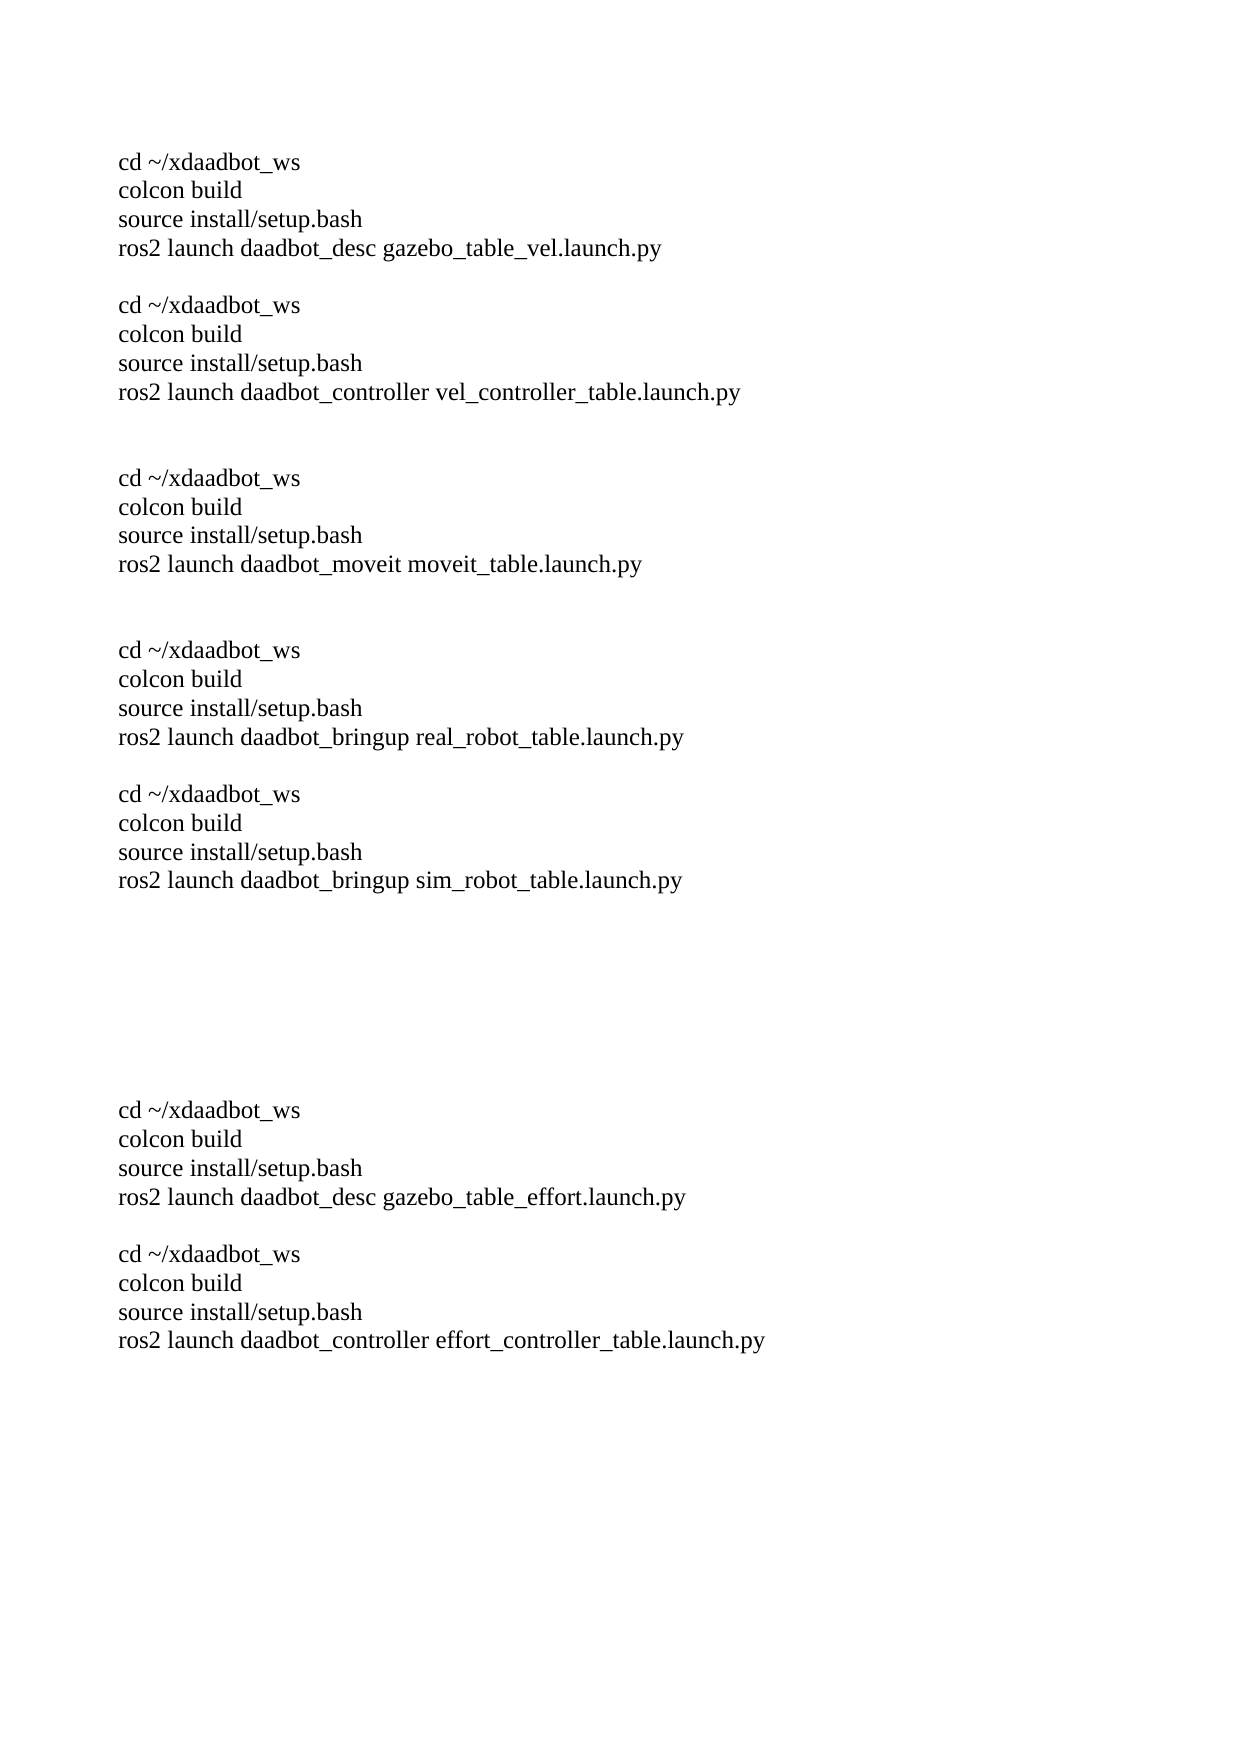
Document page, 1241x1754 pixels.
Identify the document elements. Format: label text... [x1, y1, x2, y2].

text source install/setup.bash [118, 521, 1122, 549]
text colcon build [118, 319, 1122, 348]
text colcon build [118, 808, 1122, 837]
text cd ~/xdaadbot_ws [118, 291, 1122, 319]
text source install/setup.bash [118, 348, 1122, 377]
text ros2 launch daadbot_controller effort_controller_table.launch.py [118, 1326, 1122, 1354]
text ros2 launch daadbot_desc gazebo_table_vel.launch.py [118, 233, 1122, 262]
text colcon build [118, 1124, 1122, 1153]
text source install/setup.bash [118, 204, 1122, 233]
text ros2 launch daadbot_desc gazebo_table_effort.launch.py [118, 1182, 1122, 1211]
text cd ~/xdaadbot_ws [118, 1239, 1122, 1268]
text colcon build [118, 176, 1122, 204]
text cd ~/xdaadbot_ws [118, 779, 1122, 808]
text ros2 launch daadbot_bringup real_robot_table.launch.py [118, 722, 1122, 751]
text colcon build [118, 1268, 1122, 1297]
text source install/setup.bash [118, 1153, 1122, 1182]
text cd ~/xdaadbot_ws [118, 1096, 1122, 1124]
text colcon build [118, 492, 1122, 521]
text cd ~/xdaadbot_ws [118, 147, 1122, 176]
text source install/setup.bash [118, 693, 1122, 722]
text source install/setup.bash [118, 837, 1122, 866]
text ros2 launch daadbot_bringup sim_robot_table.launch.py [118, 866, 1122, 894]
text source install/setup.bash [118, 1297, 1122, 1326]
text cd ~/xdaadbot_ws [118, 636, 1122, 664]
text ros2 launch daadbot_controller vel_controller_table.launch.py [118, 377, 1122, 406]
text cd ~/xdaadbot_ws [118, 463, 1122, 492]
text colcon build [118, 664, 1122, 693]
text ros2 launch daadbot_moveit moveit_table.launch.py [118, 549, 1122, 578]
